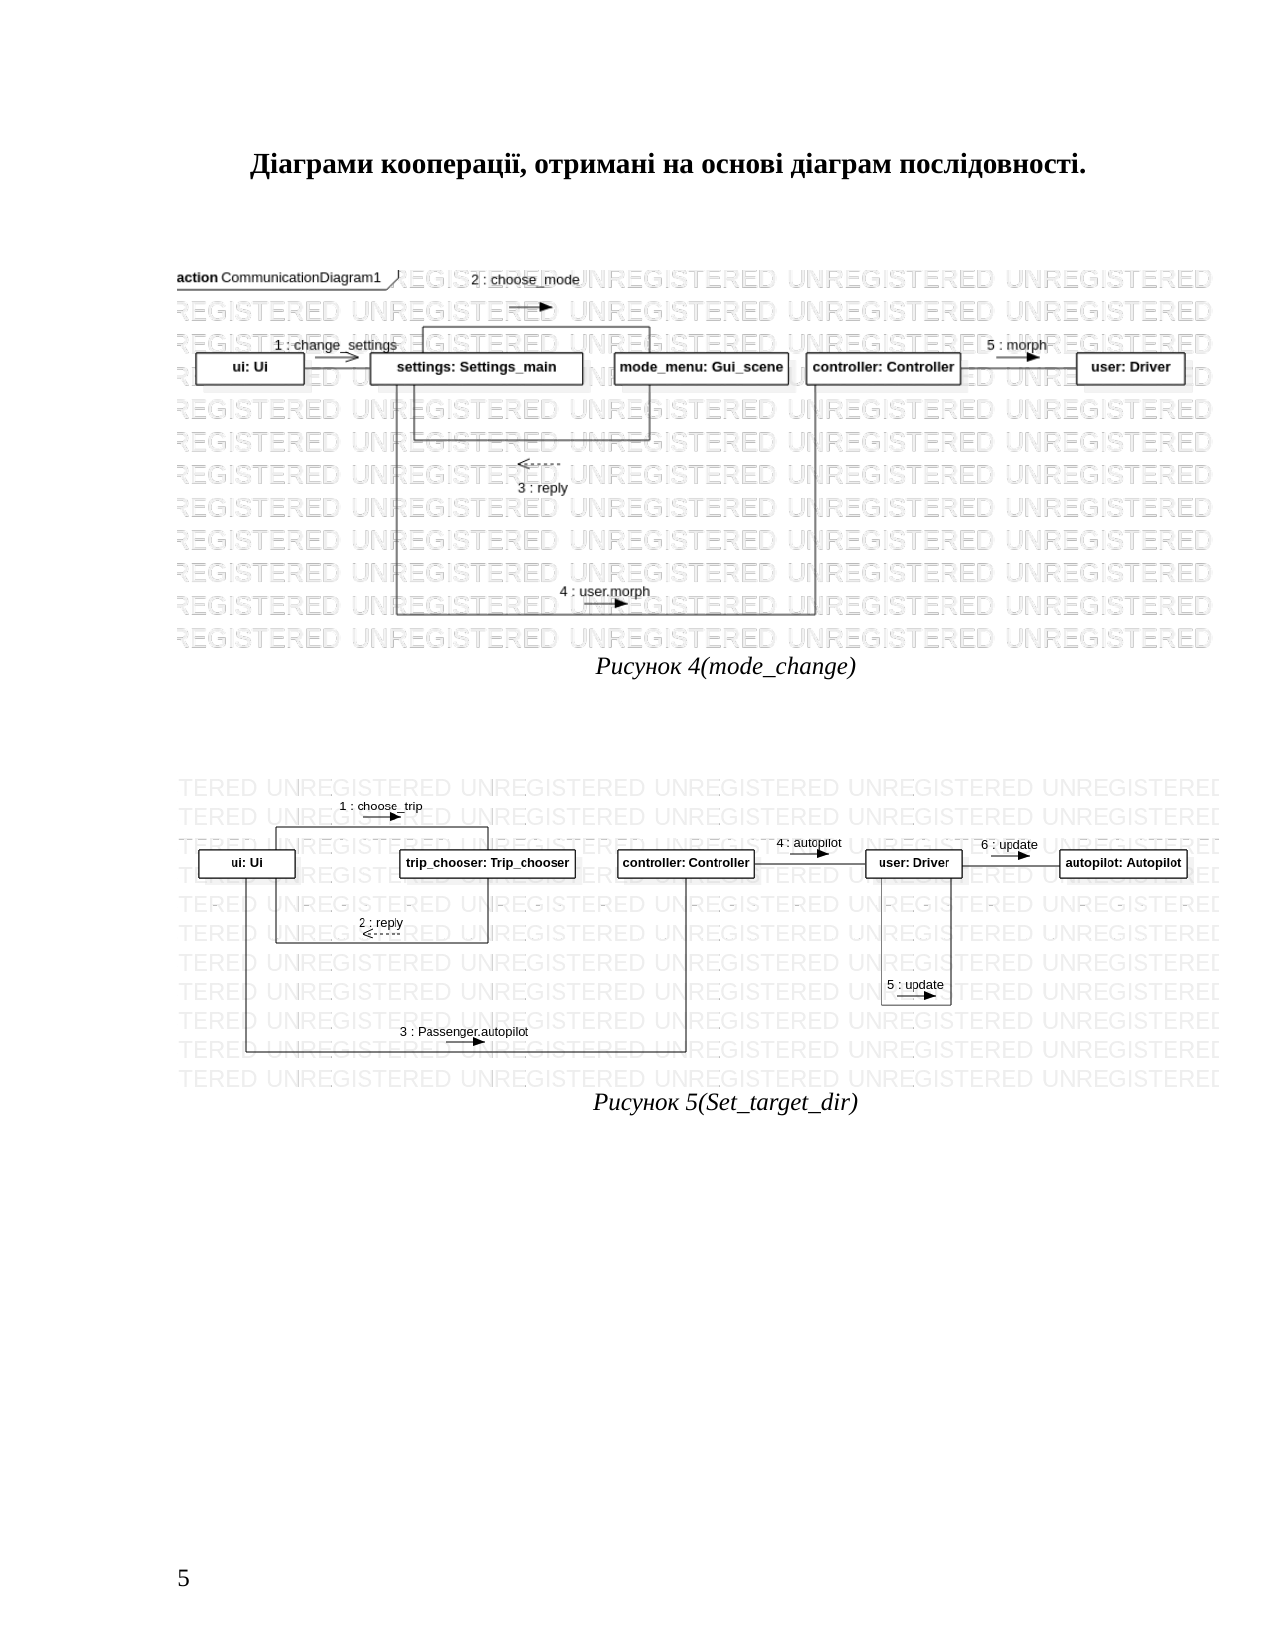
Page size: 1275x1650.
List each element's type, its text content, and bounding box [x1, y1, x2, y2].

text Рисунок 4(mode_change) [177, 651, 1218, 679]
picture [177, 270, 1218, 651]
text Діаграми кооперації, отримані на основі діаграм послідовності. [118, 146, 1159, 179]
text [177, 747, 1218, 770]
picture [177, 770, 1219, 1088]
text Рисунок 5(Set_target_dir) [177, 1088, 1218, 1116]
